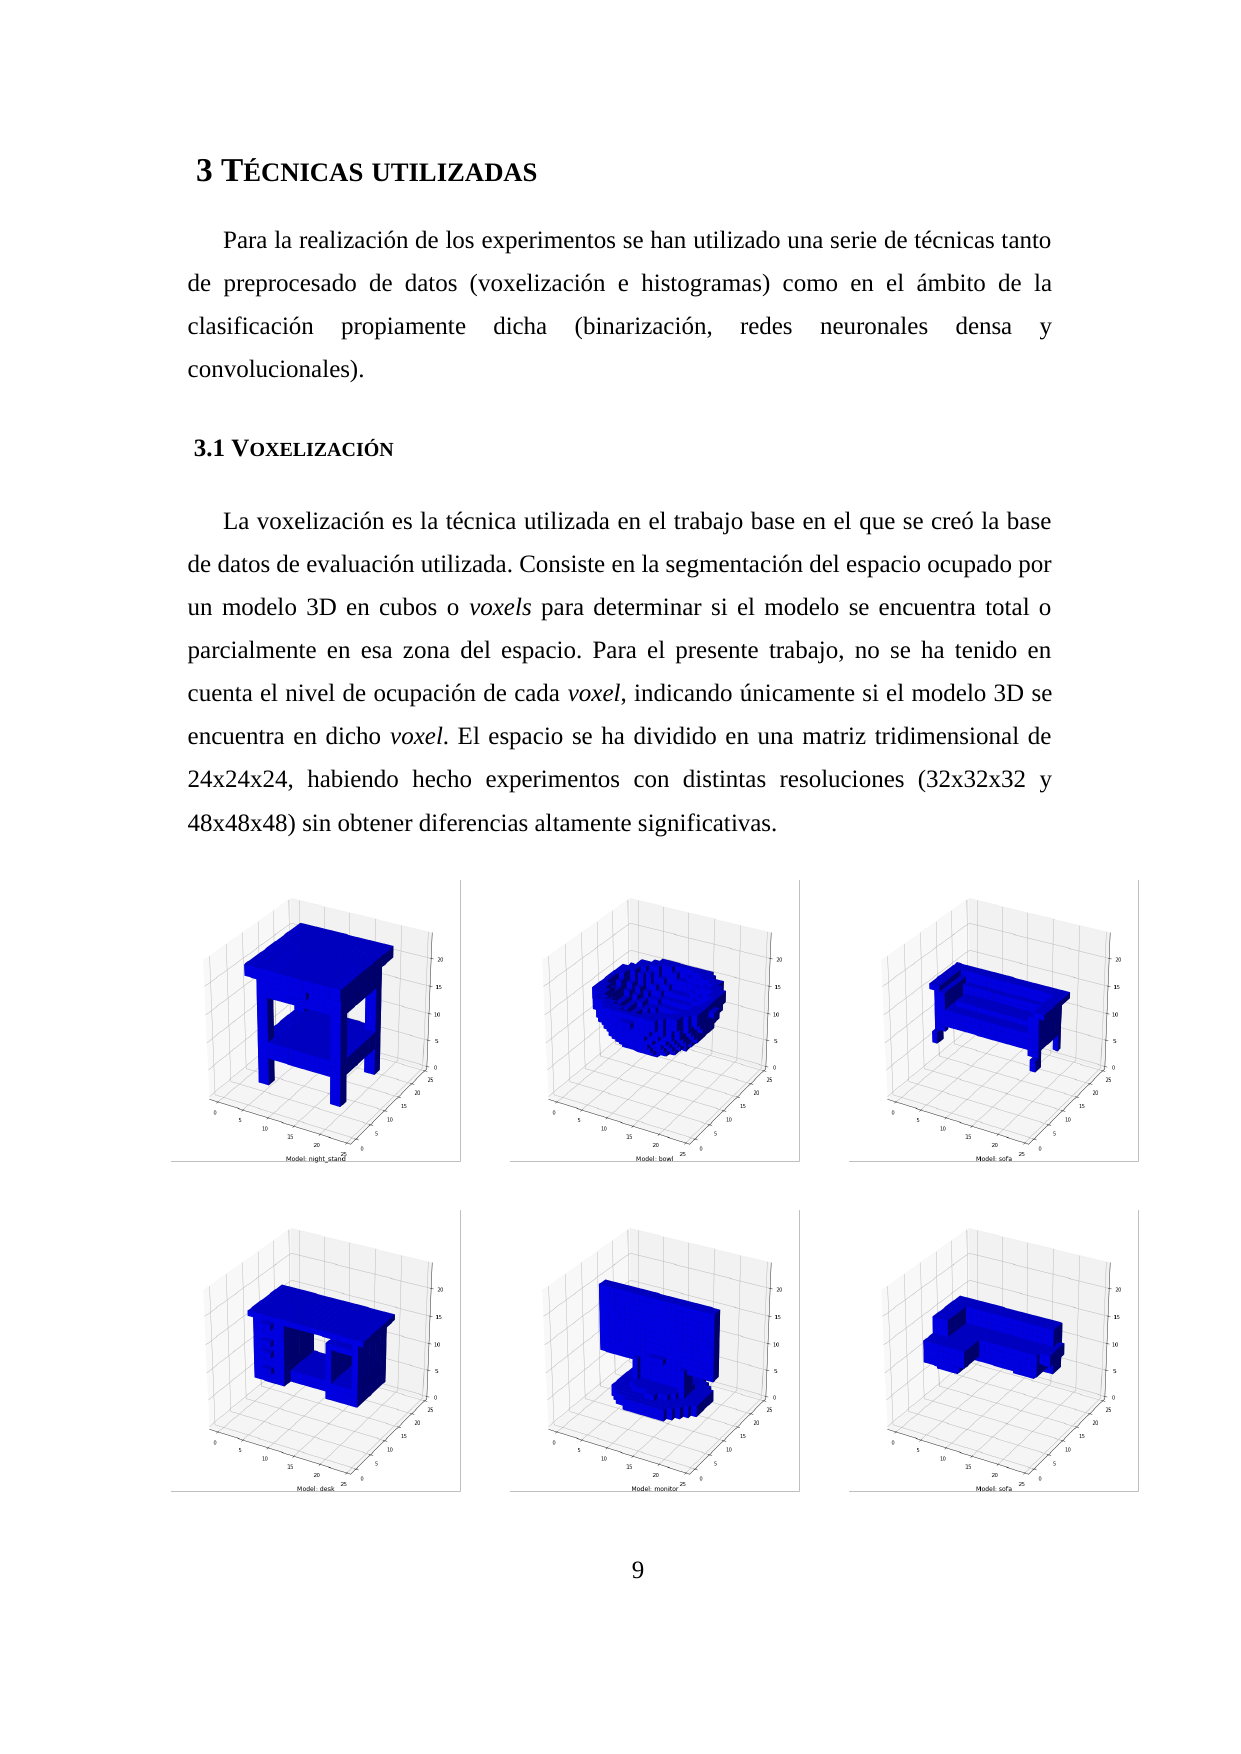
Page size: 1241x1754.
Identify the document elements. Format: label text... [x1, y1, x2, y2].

picture [845, 1206, 1142, 1496]
picture [506, 876, 803, 1166]
picture [167, 1206, 464, 1496]
picture [167, 876, 464, 1166]
picture [506, 1206, 803, 1496]
subtitle Voxelización [187, 433, 949, 462]
text Para la realización de los experimentos se han utilizado una serie de técnicas tanto de preprocesado de datos (voxelización e histogramas) como en el ámbito de la clasificación propiamente dicha (binarización, redes neuronales densa y convolucionales). [187, 225, 1053, 383]
picture [845, 876, 1142, 1166]
text La voxelización es la técnica utilizada en el trabajo base en el que se creó la base de datos de evaluación utilizada. Consiste en la segmentación del espacio ocupado por un modelo 3D en cubos o voxels para determinar si el modelo se encuentra total o parcialmente en esa zona del espacio. Para el presente trabajo, no se ha tenido en cuenta el nivel de ocupación de cada voxel, indicando únicamente si el modelo 3D se encuentra en dicho voxel. El espacio se ha dividido en una matriz tridimensional de 24x24x24, habiendo hecho experimentos con distintas resoluciones (32x32x32 y 48x48x48) sin obtener diferencias altamente significativas. [187, 506, 1053, 836]
subtitle Técnicas utilizadas [187, 150, 1053, 188]
